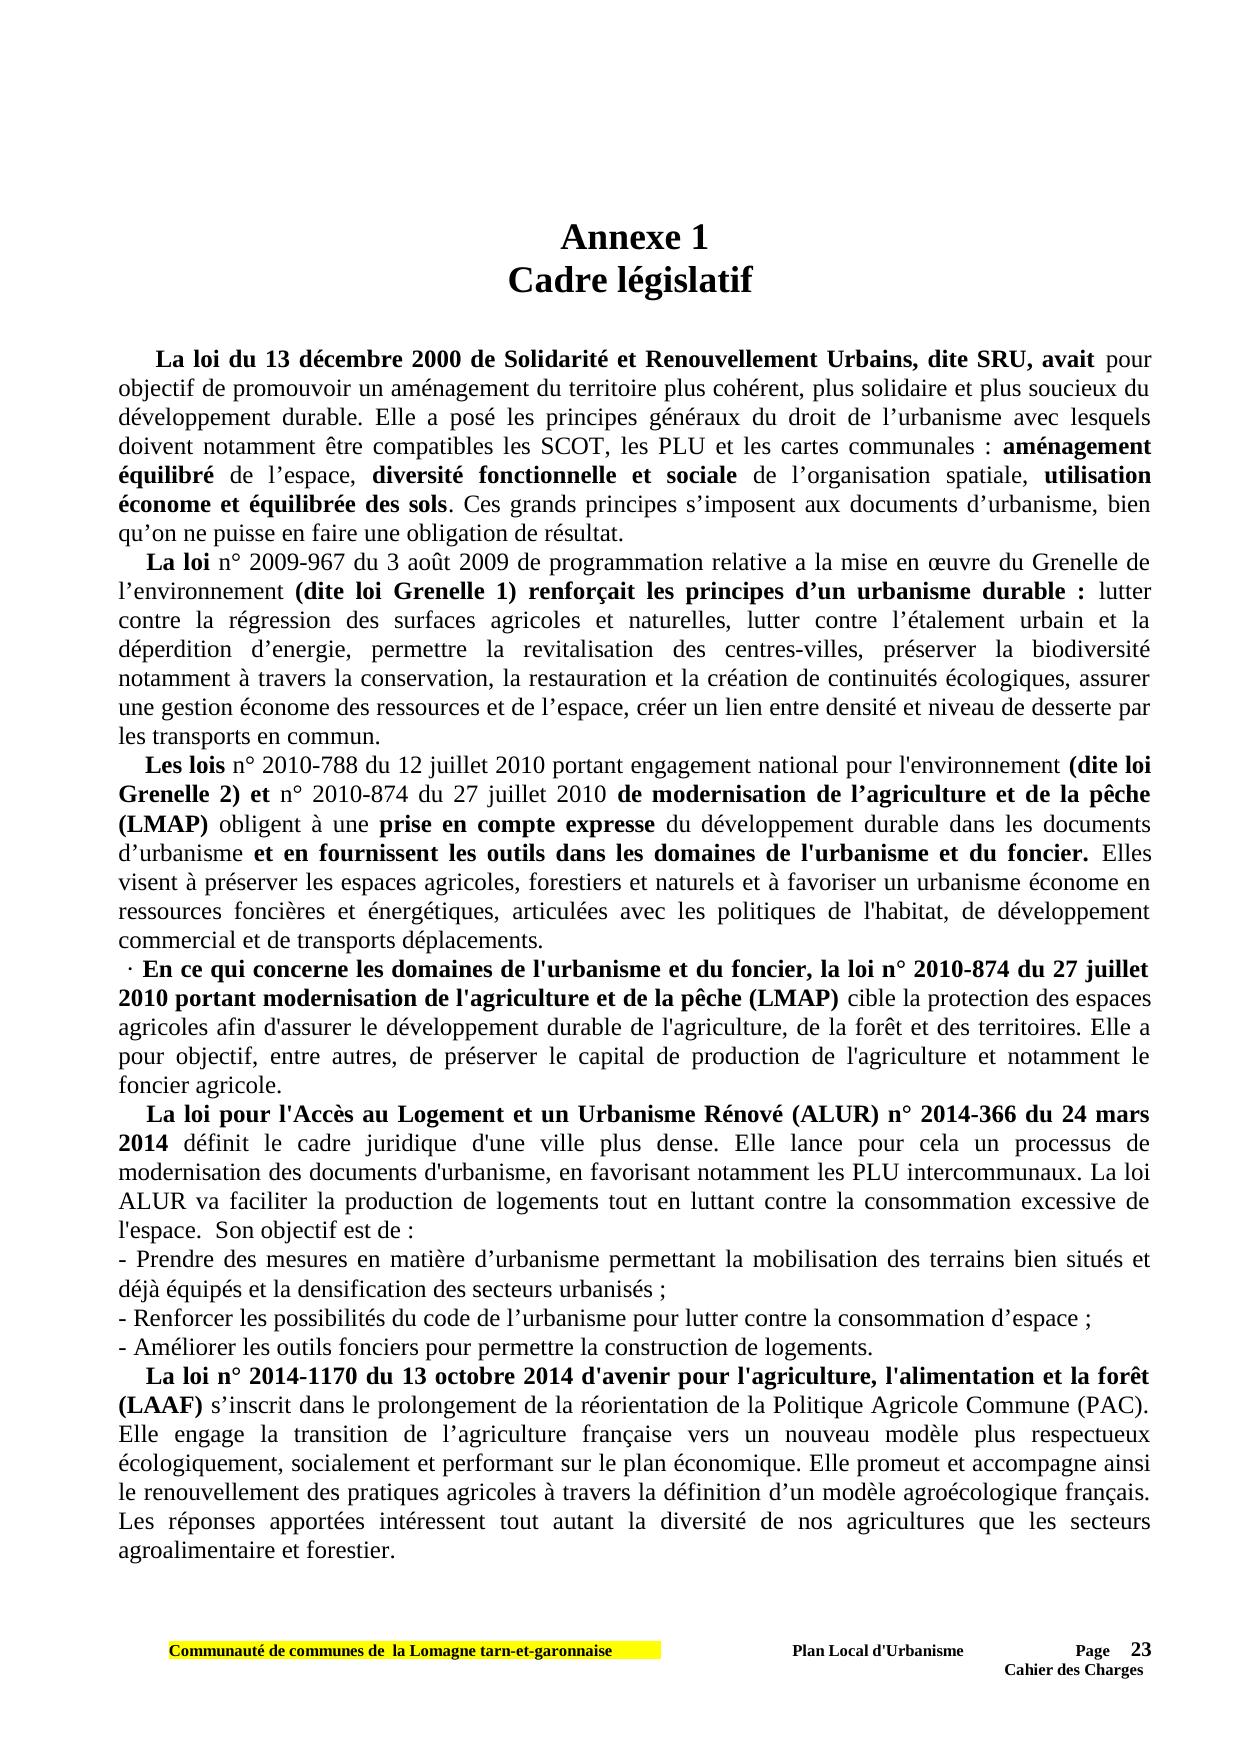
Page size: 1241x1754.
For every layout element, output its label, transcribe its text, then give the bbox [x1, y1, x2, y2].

text  Les lois n° 2010-788 du 12 juillet 2010 portant engagement national pour l'environnement (dite loi Grenelle 2) et n° 2010-874 du 27 juillet 2010 de modernisation de l’agriculture et de la pêche (LMAP) obligent à une prise en compte expresse du développement durable dans les documents d’urbanisme et en fournissent les outils dans les domaines de l'urbanisme et du foncier. Elles visent à préserver les espaces agricoles, forestiers et naturels et à favoriser un urbanisme économe en ressources foncières et énergétiques, articulées avec les politiques de l'habitat, de développement commercial et de transports déplacements. [118, 750, 1152, 954]
text  La loi pour l'Accès au Logement et un Urbanisme Rénové (ALUR) n° 2014-366 du 24 mars 2014 définit le cadre juridique d'une ville plus dense. Elle lance pour cela un processus de modernisation des documents d'urbanisme, en favorisant notamment les PLU intercommunaux. La loi ALUR va faciliter la production de logements tout en luttant contre la consommation excessive de l'espace. Son objectif est de : [118, 1099, 1152, 1244]
text  La loi du 13 décembre 2000 de Solidarité et Renouvellement Urbains, dite SRU, avait pour objectif de promouvoir un aménagement du territoire plus cohérent, plus solidaire et plus soucieux du développement durable. Elle a posé les principes généraux du droit de l’urbanisme avec lesquels doivent notamment être compatibles les SCOT, les PLU et les cartes communales : aménagement équilibré de l’espace, diversité fonctionnelle et sociale de l’organisation spatiale, utilisation économe et équilibrée des sols. Ces grands principes s’imposent aux documents d’urbanisme, bien qu’on ne puisse en faire une obligation de résultat. [118, 343, 1152, 547]
text - Améliorer les outils fonciers pour permettre la construction de logements. [118, 1332, 1152, 1361]
text - Renforcer les possibilités du code de l’urbanisme pour lutter contre la consommation d’espace ; [118, 1302, 1152, 1332]
subtitle Cadre législatif [118, 258, 1152, 301]
text · En ce qui concerne les domaines de l'urbanisme et du foncier, la loi n° 2010-874 du 27 juillet 2010 portant modernisation de l'agriculture et de la pêche (LMAP) cible la protection des espaces agricoles afin d'assurer le développement durable de l'agriculture, de la forêt et des territoires. Elle a pour objectif, entre autres, de préserver le capital de production de l'agriculture et notamment le foncier agricole. [118, 954, 1152, 1099]
text  La loi n° 2009-967 du 3 août 2009 de programmation relative a la mise en œuvre du Grenelle de l’environnement (dite loi Grenelle 1) renforçait les principes d’un urbanisme durable : lutter contre la régression des surfaces agricoles et naturelles, lutter contre l’étalement urbain et la déperdition d’energie, permettre la revitalisation des centres-villes, préserver la biodiversité notamment à travers la conservation, la restauration et la création de continuités écologiques, assurer une gestion économe des ressources et de l’espace, créer un lien entre densité et niveau de desserte par les transports en commun. [118, 547, 1152, 750]
text - Prendre des mesures en matière d’urbanisme permettant la mobilisation des terrains bien situés et déjà équipés et la densification des secteurs urbanisés ; [118, 1244, 1152, 1302]
text  La loi n° 2014-1170 du 13 octobre 2014 d'avenir pour l'agriculture, l'alimentation et la forêt (LAAF) s’inscrit dans le prolongement de la réorientation de la Politique Agricole Commune (PAC). Elle engage la transition de l’agriculture française vers un nouveau modèle plus respectueux écologiquement, socialement et performant sur le plan économique. Elle promeut et accompagne ainsi le renouvellement des pratiques agricoles à travers la définition d’un modèle agroécologique français. Les réponses apportées intéressent tout autant la diversité de nos agricultures que les secteurs agroalimentaire et forestier. [118, 1361, 1152, 1564]
subtitle Annexe 1 [118, 215, 1152, 258]
